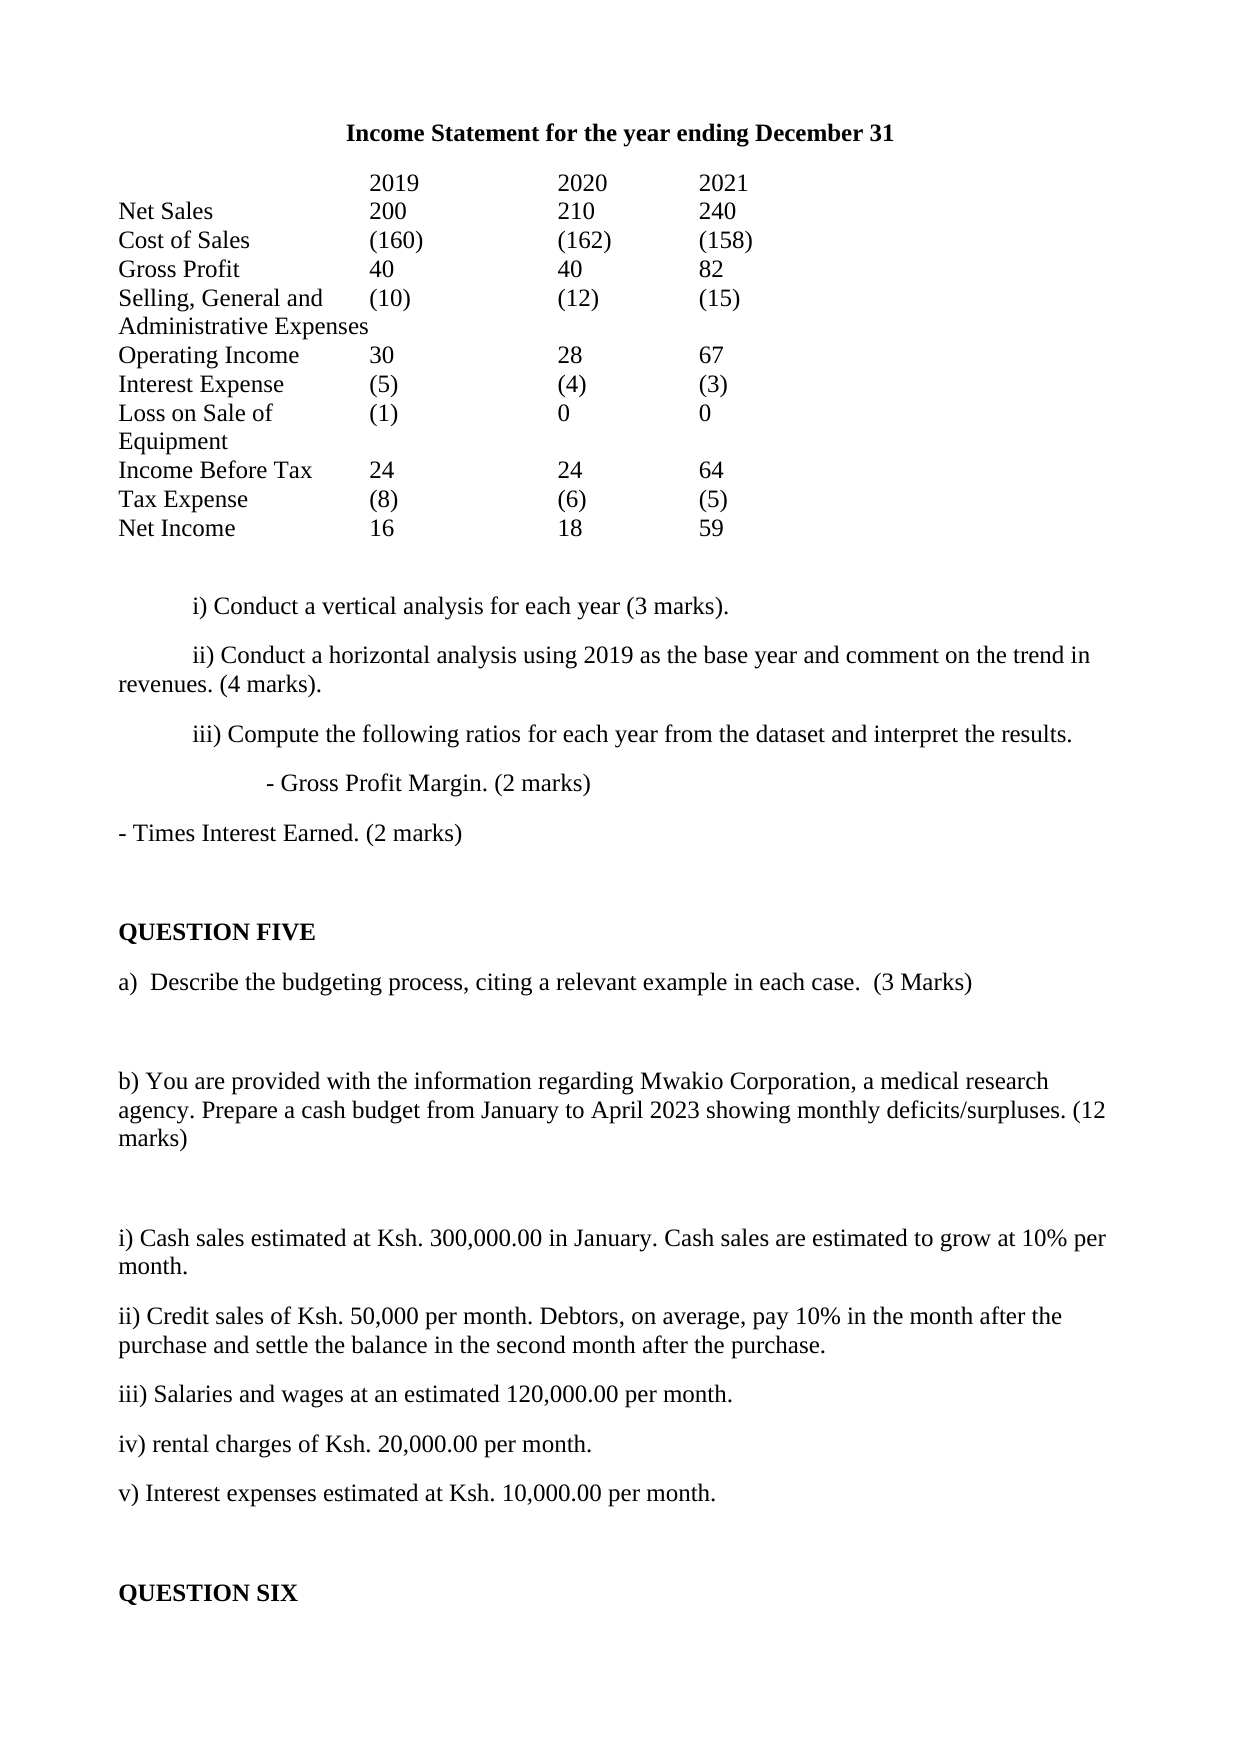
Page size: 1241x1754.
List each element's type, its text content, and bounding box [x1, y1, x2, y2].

table_cell 24 [369, 455, 557, 484]
list iii) Salaries and wages at an estimated 120,000.00 per month. [118, 1379, 1122, 1408]
table_cell (12) [557, 283, 698, 340]
list iv) rental charges of Ksh. 20,000.00 per month. [118, 1429, 1122, 1458]
table_cell Loss on Sale of Equipment [118, 398, 369, 455]
table_cell 16 [369, 513, 557, 541]
table_cell (158) [699, 225, 1122, 254]
table_header 2021 [699, 168, 1122, 196]
table_cell Net Sales [118, 196, 369, 225]
table_cell 82 [699, 254, 1122, 283]
table_cell Net Income [118, 513, 369, 541]
table_cell 28 [557, 340, 698, 369]
table_cell 0 [699, 398, 1122, 455]
table_cell (8) [369, 484, 557, 513]
table_cell Operating Income [118, 340, 369, 369]
table_header 2019 [369, 168, 557, 196]
list i) Cash sales estimated at Ksh. 300,000.00 in January. Cash sales are estimated to grow at 10% per month. [118, 1223, 1122, 1280]
table_cell 210 [557, 196, 698, 225]
table_cell Interest Expense [118, 369, 369, 398]
list b) You are provided with the information regarding Mwakio Corporation, a medical research agency. Prepare a cash budget from January to April 2023 showing monthly deficits/surpluses. (12 marks) [118, 1066, 1122, 1152]
table_cell (5) [699, 484, 1122, 513]
table_cell 67 [699, 340, 1122, 369]
table_cell Income Before Tax [118, 455, 369, 484]
table_cell (1) [369, 398, 557, 455]
table_cell 59 [699, 513, 1122, 541]
list QUESTION SIX [118, 1578, 1122, 1606]
table_cell (6) [557, 484, 698, 513]
table_cell 40 [557, 254, 698, 283]
list - Times Interest Earned. (2 marks) [118, 818, 1122, 847]
list iii) Compute the following ratios for each year from the dataset and interpret the results. [118, 719, 1122, 748]
table_cell Cost of Sales [118, 225, 369, 254]
table_cell (4) [557, 369, 698, 398]
table_cell 24 [557, 455, 698, 484]
table_cell (162) [557, 225, 698, 254]
table_cell (3) [699, 369, 1122, 398]
list ii) Credit sales of Ksh. 50,000 per month. Debtors, on average, pay 10% in the month after the purchase and settle the balance in the second month after the purchase. [118, 1301, 1122, 1358]
list i) Conduct a vertical analysis for each year (3 marks). [118, 591, 1122, 620]
table_cell (10) [369, 283, 557, 340]
table_cell Tax Expense [118, 484, 369, 513]
table_cell (15) [699, 283, 1122, 340]
table_cell 240 [699, 196, 1122, 225]
table_cell (5) [369, 369, 557, 398]
table_cell 18 [557, 513, 698, 541]
table_cell 30 [369, 340, 557, 369]
table_header 2020 [557, 168, 698, 196]
list Income Statement for the year ending December 31 [118, 118, 1122, 147]
table_cell 64 [699, 455, 1122, 484]
table_cell 200 [369, 196, 557, 225]
list QUESTION FIVE [118, 917, 1122, 946]
list a) Describe the budgeting process, citing a relevant example in each case. (3 Marks) [118, 967, 1122, 996]
table_cell Gross Profit [118, 254, 369, 283]
list ii) Conduct a horizontal analysis using 2019 as the base year and comment on the trend in revenues. (4 marks). [118, 641, 1122, 698]
table_cell Selling, General and Administrative Expenses [118, 283, 369, 340]
table_cell 40 [369, 254, 557, 283]
table_cell 0 [557, 398, 698, 455]
list v) Interest expenses estimated at Ksh. 10,000.00 per month. [118, 1478, 1122, 1507]
table_cell (160) [369, 225, 557, 254]
list - Gross Profit Margin. (2 marks) [118, 768, 1122, 797]
table_header [118, 168, 369, 196]
